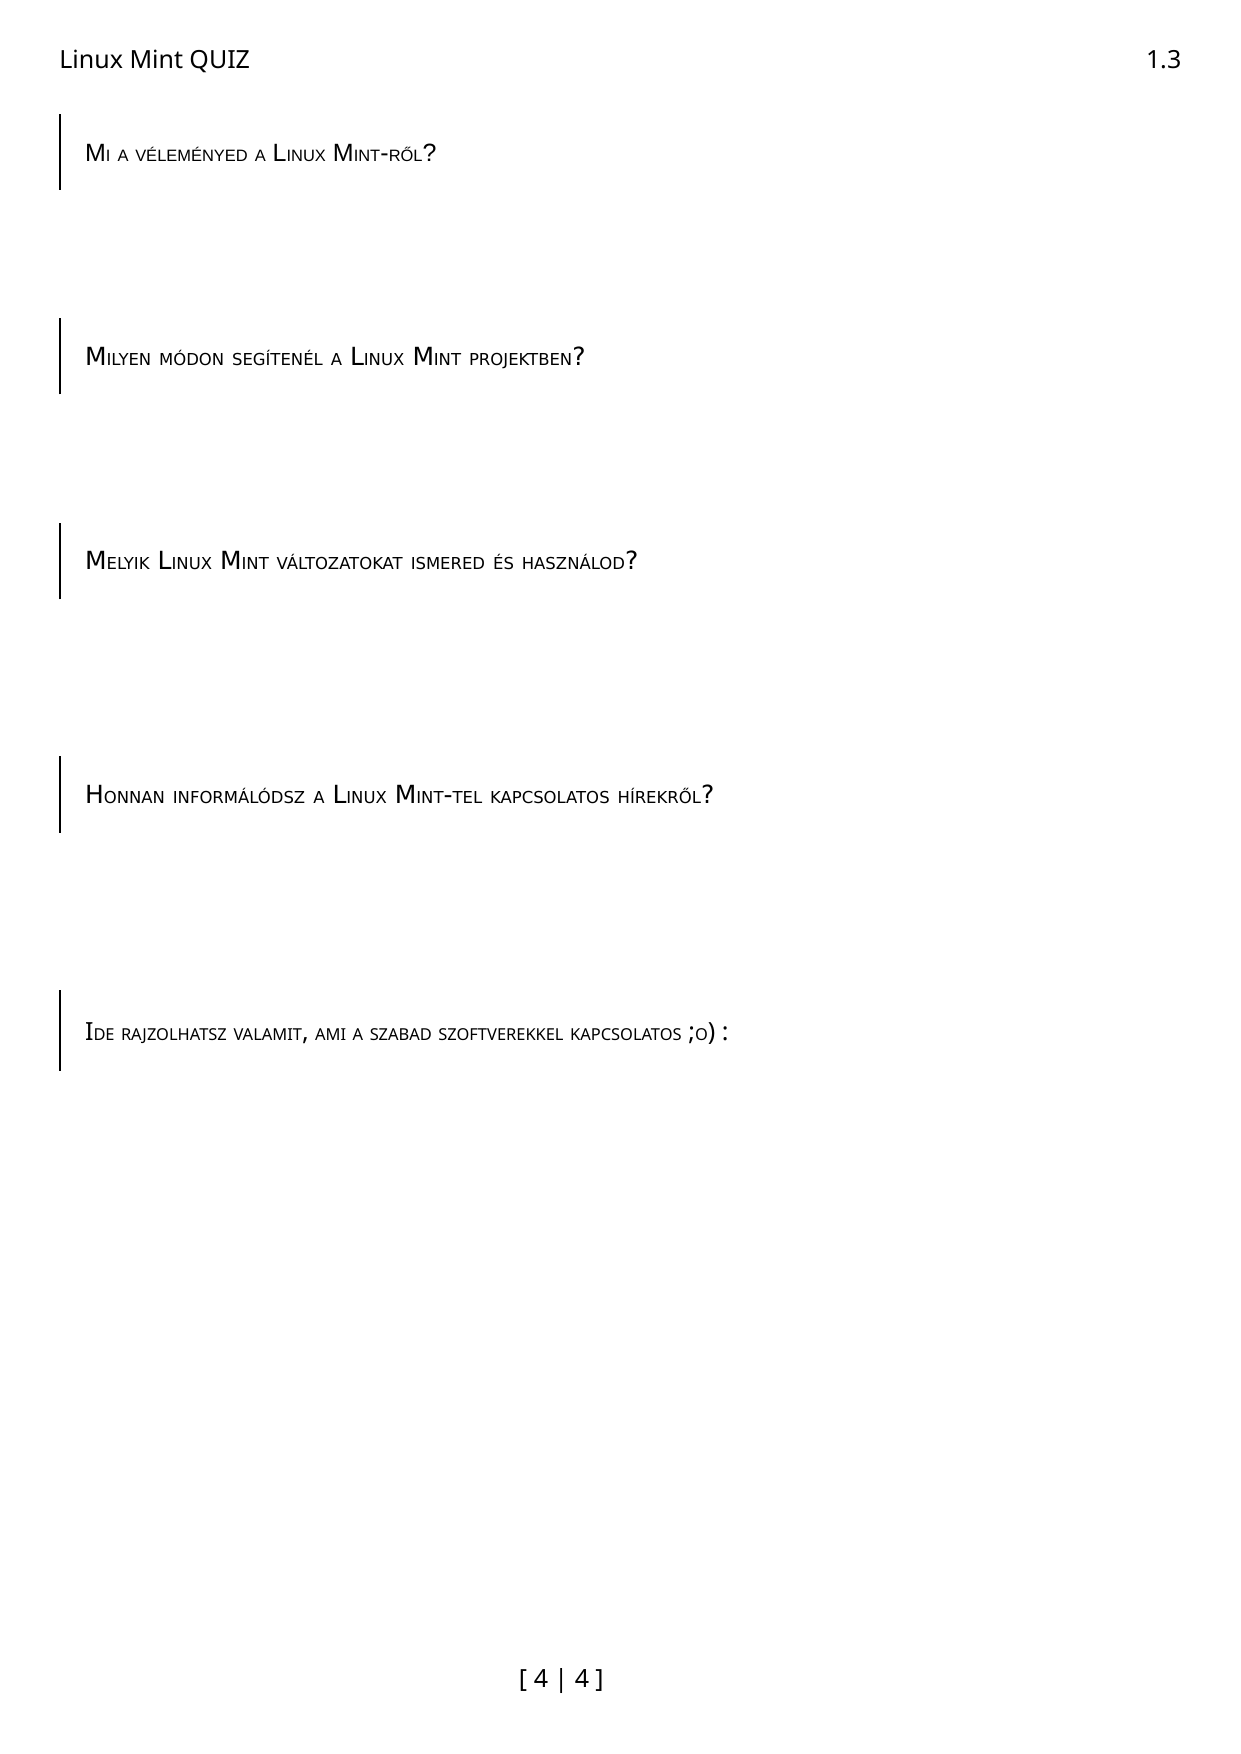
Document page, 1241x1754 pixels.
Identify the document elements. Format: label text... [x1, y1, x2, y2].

text Ide rajzolhatsz valamit, ami a szabad szoftverekkel kapcsolatos ;o) : [61, 990, 1181, 1071]
text Melyik Linux Mint változatokat ismered és használod? [61, 523, 1181, 599]
text Milyen módon segítenél a Linux Mint projektben? [61, 318, 1181, 394]
text Mi a véleményed a Linux Mint-ről? [61, 114, 1181, 190]
text Honnan informálódsz a Linux Mint-tel kapcsolatos hírekről? [61, 756, 1181, 833]
